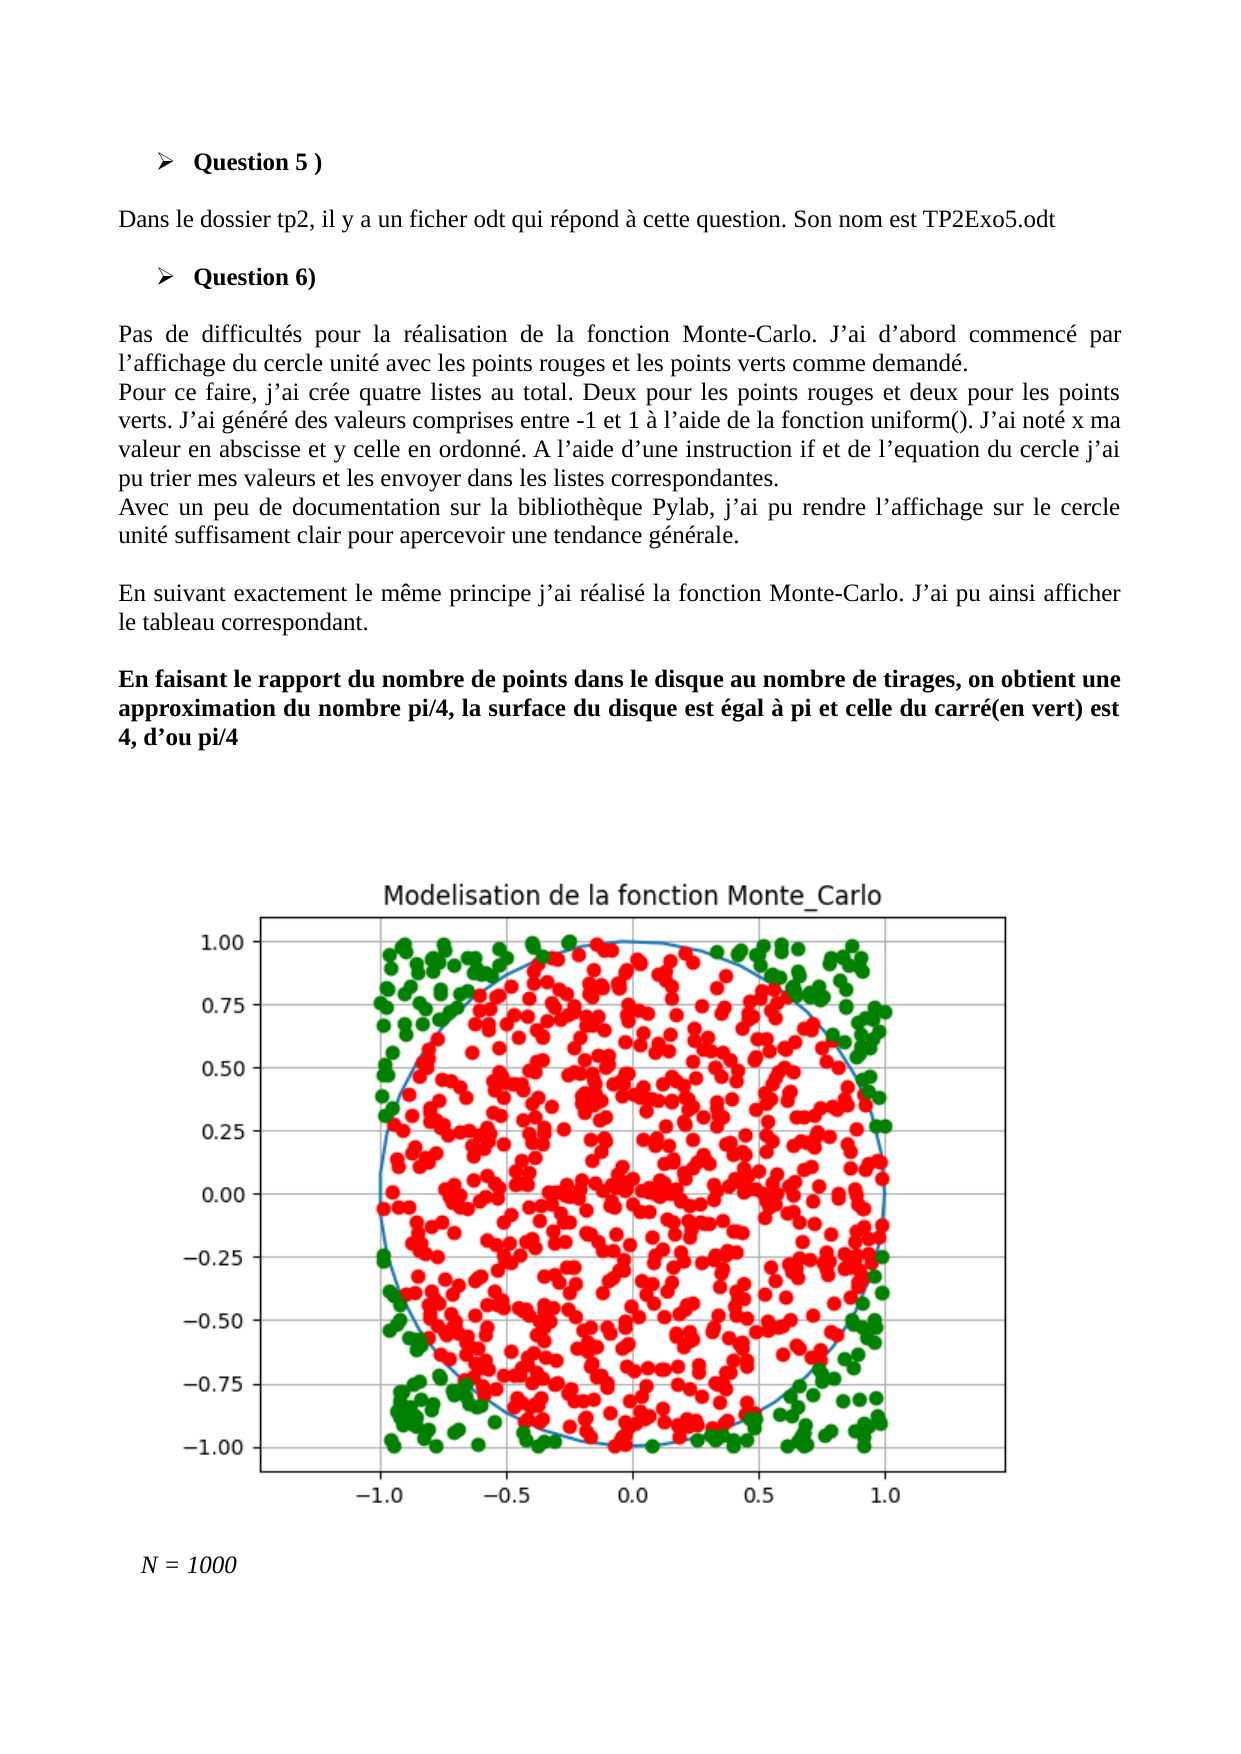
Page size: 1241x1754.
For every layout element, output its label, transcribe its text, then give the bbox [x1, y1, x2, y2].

text Pas de difficultés pour la réalisation de la fonction Monte-Carlo. J’ai d’abord commencé par l’affichage du cercle unité avec les points rouges et les points verts comme demandé. [118, 319, 1122, 377]
list Question 6) [156, 262, 1122, 291]
text Dans le dossier tp2, il y a un ficher odt qui répond à cette question. Son nom est TP2Exo5.odt [118, 204, 1122, 233]
list Question 5 ) [156, 147, 1122, 176]
text Pour ce faire, j’ai crée quatre listes au total. Deux pour les points rouges et deux pour les points verts. J’ai généré des valeurs comprises entre -1 et 1 à l’aide de la fonction uniform(). J’ai noté x ma valeur en abscisse et y celle en ordonné. A l’aide d’une instruction if et de l’equation du cercle j’ai pu trier mes valeurs et les envoyer dans les listes correspondantes. [118, 377, 1122, 492]
text En suivant exactement le même principe j’ai réalisé la fonction Monte-Carlo. J’ai pu ainsi afficher le tableau correspondant. [118, 578, 1122, 636]
text En faisant le rapport du nombre de points dans le disque au nombre de tirages, on obtient une approximation du nombre pi/4, la surface du disque est égal à pi et celle du carré(en vert) est 4, d’ou pi/4 [118, 664, 1122, 751]
text Avec un peu de documentation sur la bibliothèque Pylab, j’ai pu rendre l’affichage sur le cercle unité suffisament clair pour apercevoir une tendance générale. [118, 492, 1122, 549]
text N = 1000 [141, 1551, 1101, 1579]
picture [140, 830, 1101, 1551]
